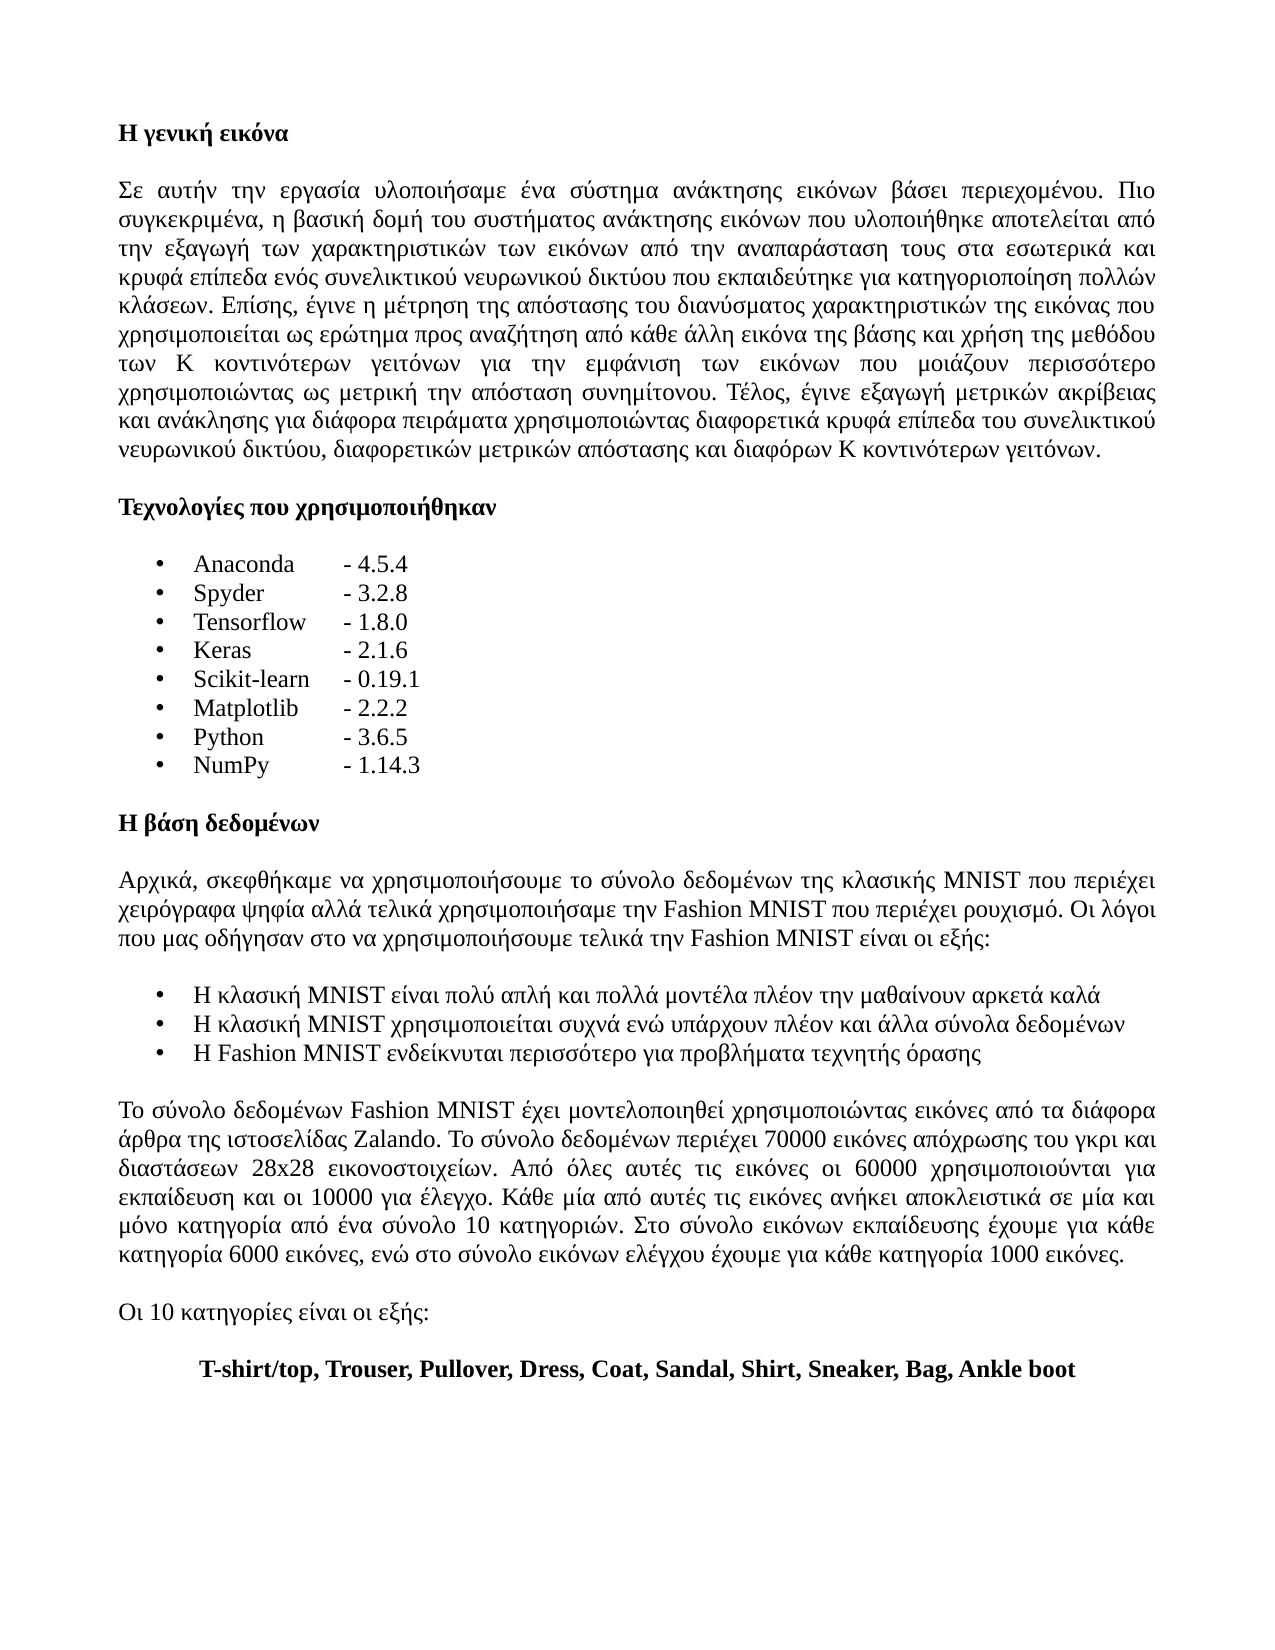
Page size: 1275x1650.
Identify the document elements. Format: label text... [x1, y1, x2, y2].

list Η κλασική MNIST χρησιμοποιείται συχνά ενώ υπάρχουν πλέον και άλλα σύνολα δεδομένων [156, 1009, 1157, 1038]
list Python - 3.6.5 [156, 722, 1157, 751]
list Spyder - 3.2.8 [156, 578, 1157, 607]
text Η βάση δεδομένων [118, 808, 1157, 837]
list Keras - 2.1.6 [156, 636, 1157, 664]
list Η κλασική MNIST είναι πολύ απλή και πολλά μοντέλα πλέον την μαθαίνουν αρκετά καλά [156, 981, 1157, 1009]
text Αρχικά, σκεφθήκαμε να χρησιμοποιήσουμε το σύνολο δεδομένων της κλασικής MNIST που περιέχει χειρόγραφα ψηφία αλλά τελικά χρησιμοποιήσαμε την Fashion MNIST που περιέχει ρουχισμό. Οι λόγοι που μας οδήγησαν στο να χρησιμοποιήσουμε τελικά την Fashion MNIST είναι οι εξής: [118, 866, 1157, 952]
list Scikit-learn - 0.19.1 [156, 664, 1157, 693]
text Οι 10 κατηγορίες είναι οι εξής: [118, 1297, 1157, 1326]
list NumPy - 1.14.3 [156, 751, 1157, 779]
text T-shirt/top, Trouser, Pullover, Dress, Coat, Sandal, Shirt, Sneaker, Bag, Ankle boot [118, 1354, 1157, 1383]
list Matplotlib - 2.2.2 [156, 693, 1157, 722]
list Anaconda - 4.5.4 [156, 549, 1157, 578]
list Η Fashion MNIST ενδείκνυται περισσότερο για προβλήματα τεχνητής όρασης [156, 1038, 1157, 1067]
text Σε αυτήν την εργασία υλοποιήσαμε ένα σύστημα ανάκτησης εικόνων βάσει περιεχομένου. Πιο συγκεκριμένα, η βασική δομή του συστήματος ανάκτησης εικόνων που υλοποιήθηκε αποτελείται από την εξαγωγή των χαρακτηριστικών των εικόνων από την αναπαράσταση τους στα εσωτερικά και κρυφά επίπεδα ενός συνελικτικού νευρωνικού δικτύου που εκπαιδεύτηκε για κατηγοριοποίηση πολλών κλάσεων. Επίσης, έγινε η μέτρηση της απόστασης του διανύσματος χαρακτηριστικών της εικόνας που χρησιμοποιείται ως ερώτημα προς αναζήτηση από κάθε άλλη εικόνα της βάσης και χρήση της μεθόδου των Κ κοντινότερων γειτόνων για την εμφάνιση των εικόνων που μοιάζουν περισσότερο χρησιμοποιώντας ως μετρική την απόσταση συνημίτονου. Τέλος, έγινε εξαγωγή μετρικών ακρίβειας και ανάκλησης για διάφορα πειράματα χρησιμοποιώντας διαφορετικά κρυφά επίπεδα του συνελικτικού νευρωνικού δικτύου, διαφορετικών μετρικών απόστασης και διαφόρων K κοντινότερων γειτόνων. [118, 176, 1157, 463]
text Το σύνολο δεδομένων Fashion MNIST έχει μοντελοποιηθεί χρησιμοποιώντας εικόνες από τα διάφορα άρθρα της ιστοσελίδας Zalando. Το σύνολο δεδομένων περιέχει 70000 εικόνες απόχρωσης του γκρι και διαστάσεων 28x28 εικονοστοιχείων. Από όλες αυτές τις εικόνες οι 60000 χρησιμοποιούνται για εκπαίδευση και οι 10000 για έλεγχο. Κάθε μία από αυτές τις εικόνες ανήκει αποκλειστικά σε μία και μόνο κατηγορία από ένα σύνολο 10 κατηγοριών. Στο σύνολο εικόνων εκπαίδευσης έχουμε για κάθε κατηγορία 6000 εικόνες, ενώ στο σύνολο εικόνων ελέγχου έχουμε για κάθε κατηγορία 1000 εικόνες. [118, 1096, 1157, 1268]
text Τεχνολογίες που χρησιμοποιήθηκαν [118, 492, 1157, 521]
text Η γενική εικόνα [118, 118, 1157, 147]
list Tensorflow - 1.8.0 [156, 607, 1157, 636]
